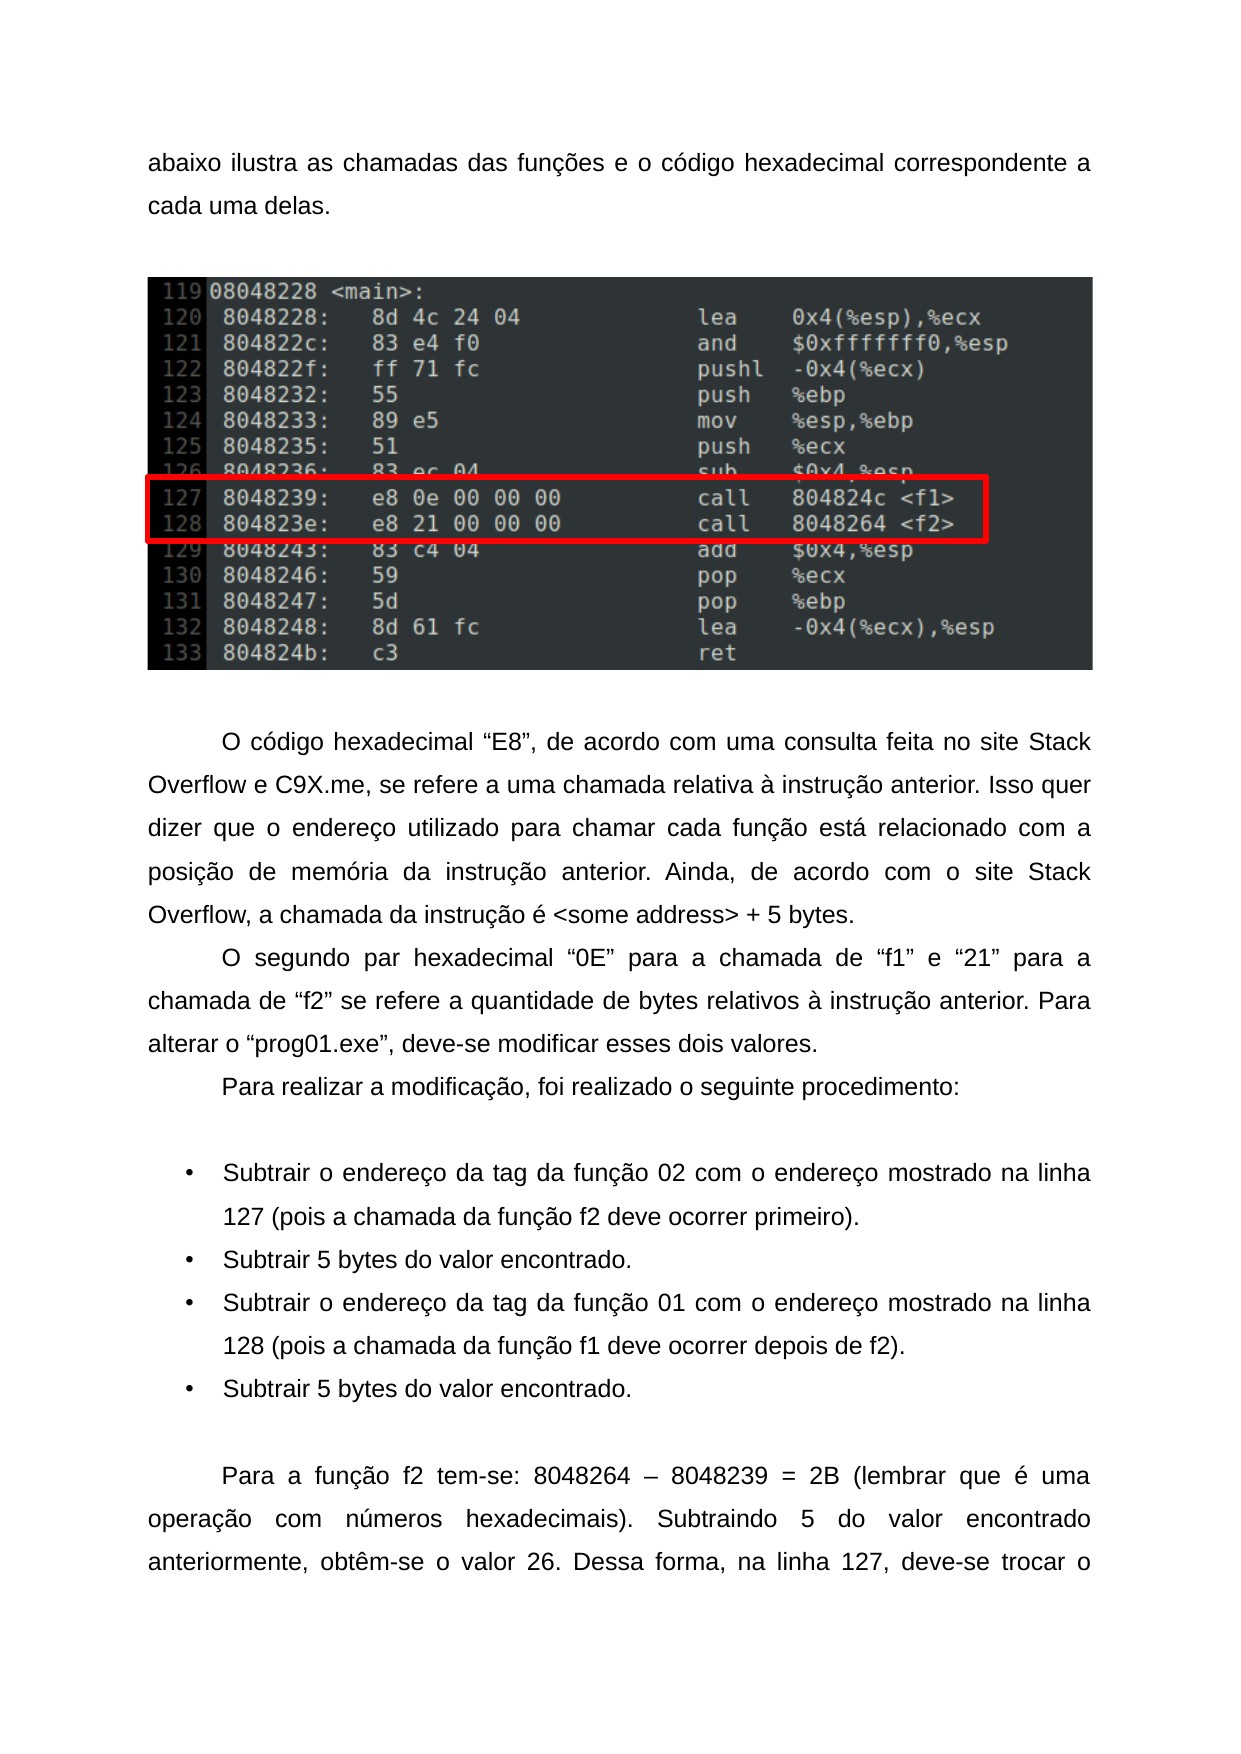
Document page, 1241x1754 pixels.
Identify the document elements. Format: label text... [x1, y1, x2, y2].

text Para realizar a modificação, foi realizado o seguinte procedimento: [148, 1072, 1093, 1101]
list Subtrair o endereço da tag da função 02 com o endereço mostrado na linha 127 (pois a chamada da função f2 deve ocorrer primeiro). [185, 1158, 1093, 1230]
text abaixo ilustra as chamadas das funções e o código hexadecimal correspondente a cada uma delas. [148, 148, 1093, 219]
picture [150, 480, 983, 538]
text O segundo par hexadecimal “0E” para a chamada de “f1” e “21” para a chamada de “f2” se refere a quantidade de bytes relativos à instrução anterior. Para alterar o “prog01.exe”, deve-se modificar esses dois valores. [148, 943, 1093, 1058]
text O código hexadecimal “E8”, de acordo com uma consulta feita no site Stack Overflow e C9X.me, se refere a uma chamada relativa à instrução anterior. Isso quer dizer que o endereço utilizado para chamar cada função está relacionado com a posição de memória da instrução anterior. Ainda, de acordo com o site Stack Overflow, a chamada da instrução é <some address> + 5 bytes. [148, 727, 1093, 928]
list Subtrair 5 bytes do valor encontrado. [185, 1374, 1093, 1403]
list Subtrair o endereço da tag da função 01 com o endereço mostrado na linha 128 (pois a chamada da função f1 deve ocorrer depois de f2). [185, 1288, 1093, 1360]
list Subtrair 5 bytes do valor encontrado. [185, 1245, 1093, 1273]
text Para a função f2 tem-se: 8048264 – 8048239 = 2B (lembrar que é uma operação com números hexadecimais). Subtraindo 5 do valor encontrado anteriormente, obtêm-se o valor 26. Dessa forma, na linha 127, deve-se trocar o [148, 1461, 1093, 1576]
picture [147, 277, 1093, 670]
